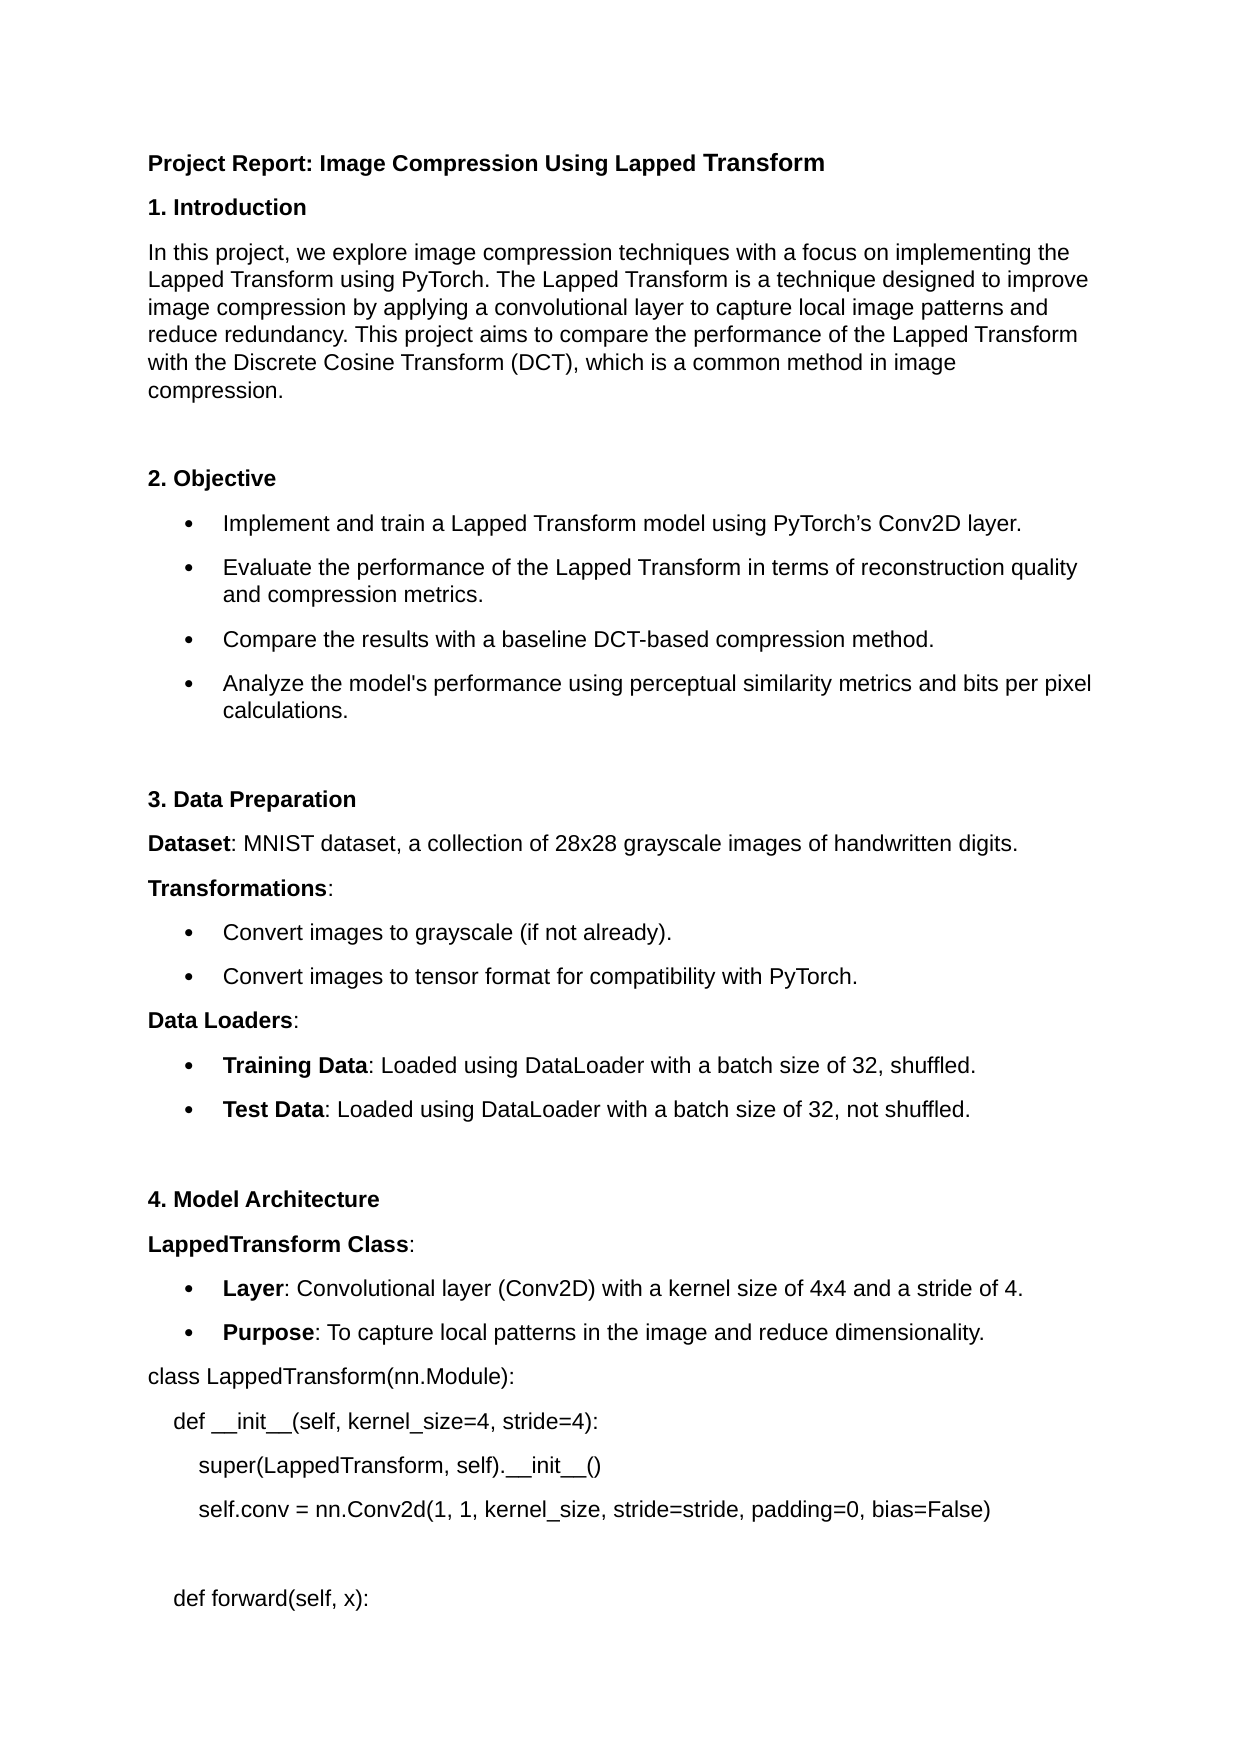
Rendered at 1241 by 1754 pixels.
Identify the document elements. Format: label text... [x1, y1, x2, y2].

text Transformations: [148, 874, 1093, 901]
text 4. Model Architecture [148, 1186, 1093, 1213]
text Data Loaders: [148, 1007, 1093, 1034]
text 1. Introduction [148, 194, 1093, 221]
list Training Data: Loaded using DataLoader with a batch size of 32, shuffled. [185, 1052, 1093, 1078]
list Evaluate the performance of the Lapped Transform in terms of reconstruction quality and compression metrics. [185, 554, 1093, 608]
text self.conv = nn.Conv2d(1, 1, kernel_size, stride=stride, padding=0, bias=False) [148, 1496, 1093, 1522]
text def __init__(self, kernel_size=4, stride=4): [148, 1408, 1093, 1434]
list Convert images to grayscale (if not already). [185, 919, 1093, 945]
text 2. Objective [148, 465, 1093, 492]
text 3. Data Preparation [148, 786, 1093, 812]
list Test Data: Loaded using DataLoader with a batch size of 32, not shuffled. [185, 1096, 1093, 1122]
list Layer: Convolutional layer (Conv2D) with a kernel size of 4x4 and a stride of 4. [185, 1275, 1093, 1301]
text LappedTransform Class: [148, 1231, 1093, 1257]
list Analyze the model's performance using perceptual similarity metrics and bits per pixel calculations. [185, 670, 1093, 724]
list Convert images to tensor format for compatibility with PyTorch. [185, 963, 1093, 989]
list Implement and train a Lapped Transform model using PyTorch’s Conv2D layer. [185, 509, 1093, 536]
text Dataset: MNIST dataset, a collection of 28x28 grayscale images of handwritten digits. [148, 830, 1093, 857]
list Purpose: To capture local patterns in the image and reduce dimensionality. [185, 1319, 1093, 1345]
text def forward(self, x): [148, 1585, 1093, 1611]
list Compare the results with a baseline DCT-based compression method. [185, 626, 1093, 652]
text super(LappedTransform, self).__init__() [148, 1452, 1093, 1478]
text class LappedTransform(nn.Module): [148, 1363, 1093, 1390]
text Project Report: Image Compression Using Lapped Transform [148, 148, 1093, 176]
text In this project, we explore image compression techniques with a focus on implementing the Lapped Transform using PyTorch. The Lapped Transform is a technique designed to improve image compression by applying a convolutional layer to capture local image patterns and reduce redundancy. This project aims to compare the performance of the Lapped Transform with the Discrete Cosine Transform (DCT), which is a common method in image compression. [148, 239, 1093, 403]
